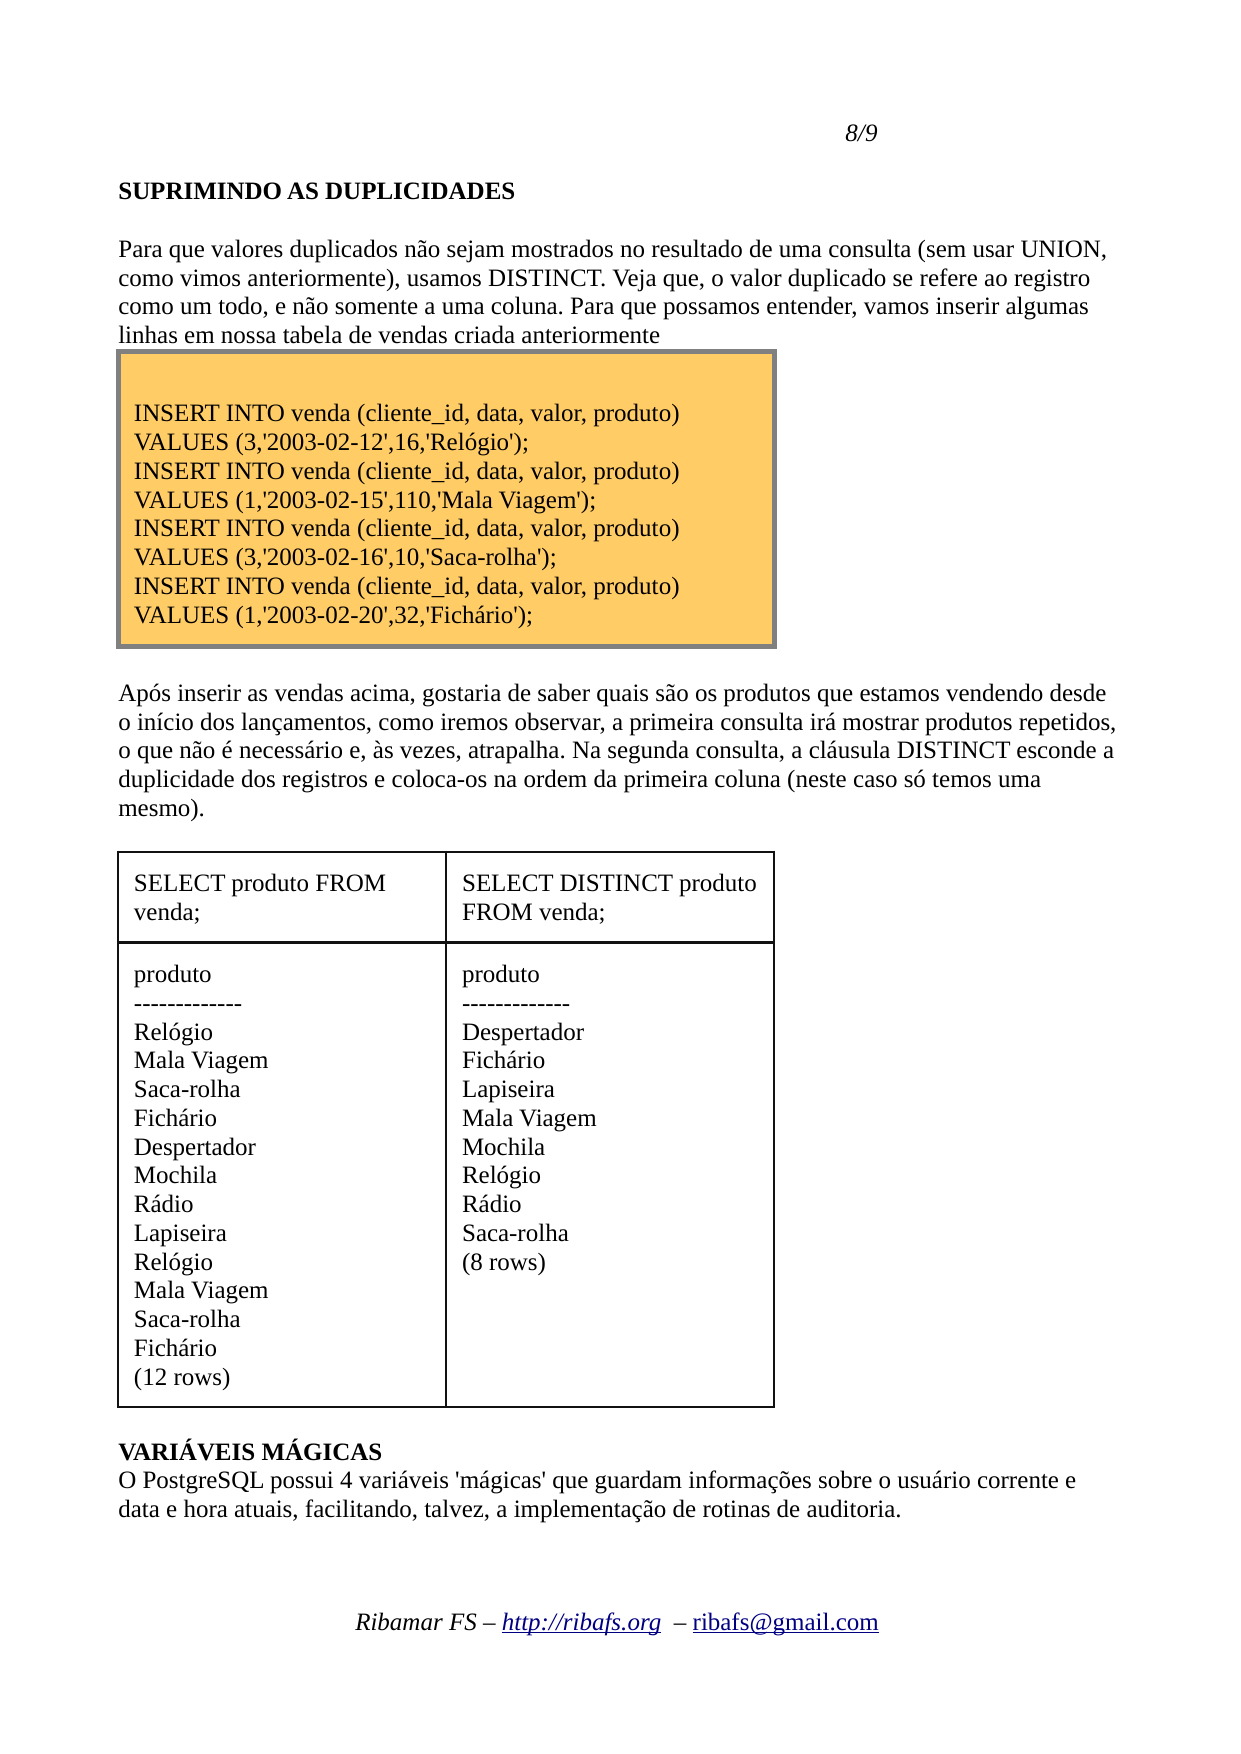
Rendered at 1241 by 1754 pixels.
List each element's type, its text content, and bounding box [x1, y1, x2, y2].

text Para que valores duplicados não sejam mostrados no resultado de uma consulta (sem usar UNION, como vimos anteriormente), usamos DISTINCT. Veja que, o valor duplicado se refere ao registro como um todo, e não somente a uma coluna. Para que possamos entender, vamos inserir algumas linhas em nossa tabela de vendas criada anteriormente [118, 234, 1122, 349]
table_header SELECT produto FROM venda; [119, 853, 445, 941]
text Após inserir as vendas acima, gostaria de saber quais são os produtos que estamos vendendo desde o início dos lançamentos, como iremos observar, a primeira consulta irá mostrar produtos repetidos, o que não é necessário e, às vezes, atrapalha. Na segunda consulta, a cláusula DISTINCT esconde a duplicidade dos registros e coloca-os na ordem da primeira coluna (neste caso só temos uma mesmo). [118, 678, 1122, 822]
text O PostgreSQL possui 4 variáveis 'mágicas' que guardam informações sobre o usuário corrente e data e hora atuais, facilitando, talvez, a implementação de rotinas de auditoria. [118, 1466, 1122, 1523]
table_cell produto ------------- Despertador Fichário Lapiseira Mala Viagem Mochila Relógio Rádio Saca-rolha (8 rows) [447, 944, 773, 1406]
text VARIÁVEIS MÁGICAS [118, 1437, 1122, 1466]
table_cell produto ------------- Relógio Mala Viagem Saca-rolha Fichário Despertador Mochila Rádio Lapiseira Relógio Mala Viagem Saca-rolha Fichário (12 rows) [119, 944, 445, 1406]
text SUPRIMINDO AS DUPLICIDADES [118, 176, 1122, 205]
table_header SELECT DISTINCT produto FROM venda; [447, 853, 773, 941]
table_header INSERT INTO venda (cliente_id, data, valor, produto) VALUES (3,'2003-02-12',16,'Relógio'); INSERT INTO venda (cliente_id, data, valor, produto) VALUES (1,'2003-02-15',110,'Mala Viagem'); INSERT INTO venda (cliente_id, data, valor, produto) VALUES (3,'2003-02-16',10,'Saca-rolha'); INSERT INTO venda (cliente_id, data, valor, produto) VALUES (1,'2003-02-20',32,'Fichário'); [121, 354, 772, 644]
